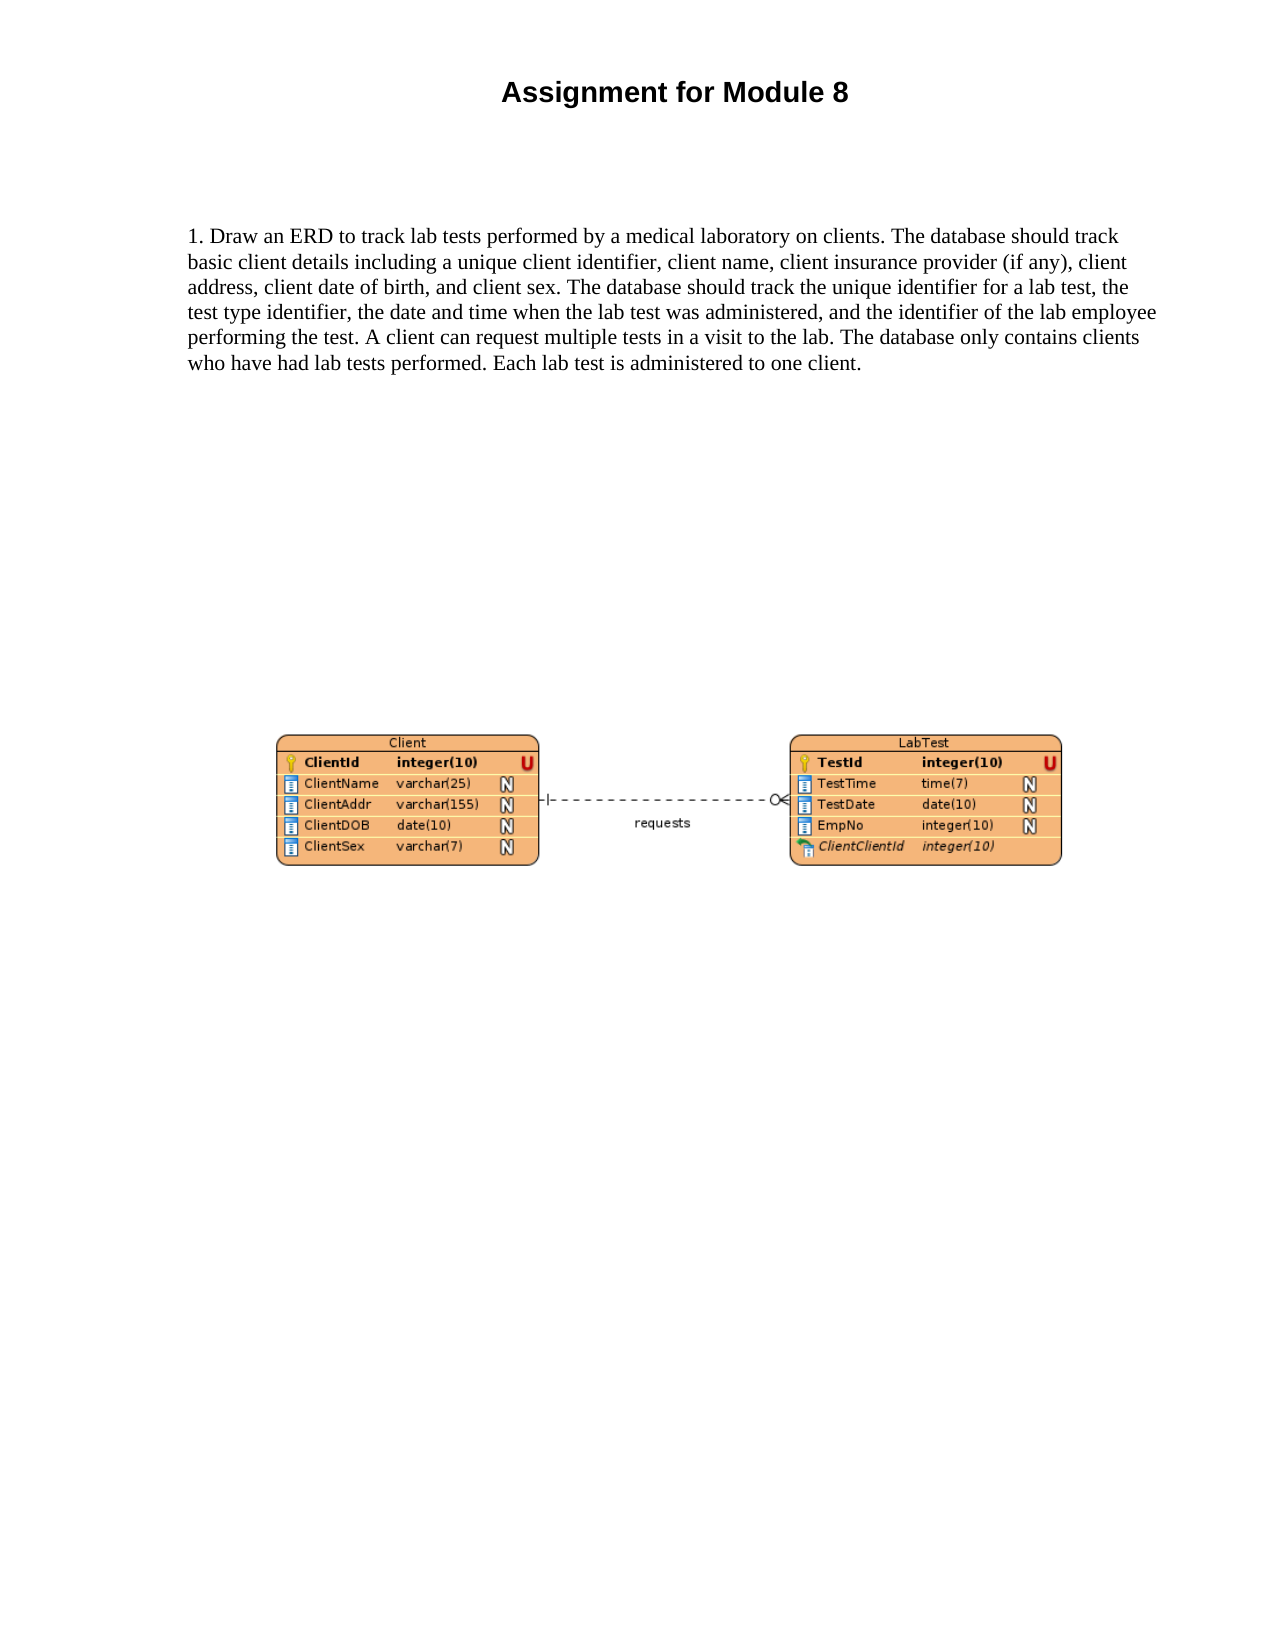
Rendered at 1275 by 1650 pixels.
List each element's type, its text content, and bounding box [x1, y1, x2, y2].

subtitle Assignment for Module 8 [187, 75, 1162, 108]
picture [187, 601, 1163, 1018]
text 1. Draw an ERD to track lab tests performed by a medical laboratory on clients. The database should track basic client details including a unique client identifier, client name, client insurance provider (if any), client address, client date of birth, and client sex. The database should track the unique identifier for a lab test, the test type identifier, the date and time when the lab test was administered, and the identifier of the lab employee performing the test. A client can request multiple tests in a visit to the lab. The database only contains clients who have had lab tests performed. Each lab test is administered to one client. [187, 223, 1162, 375]
